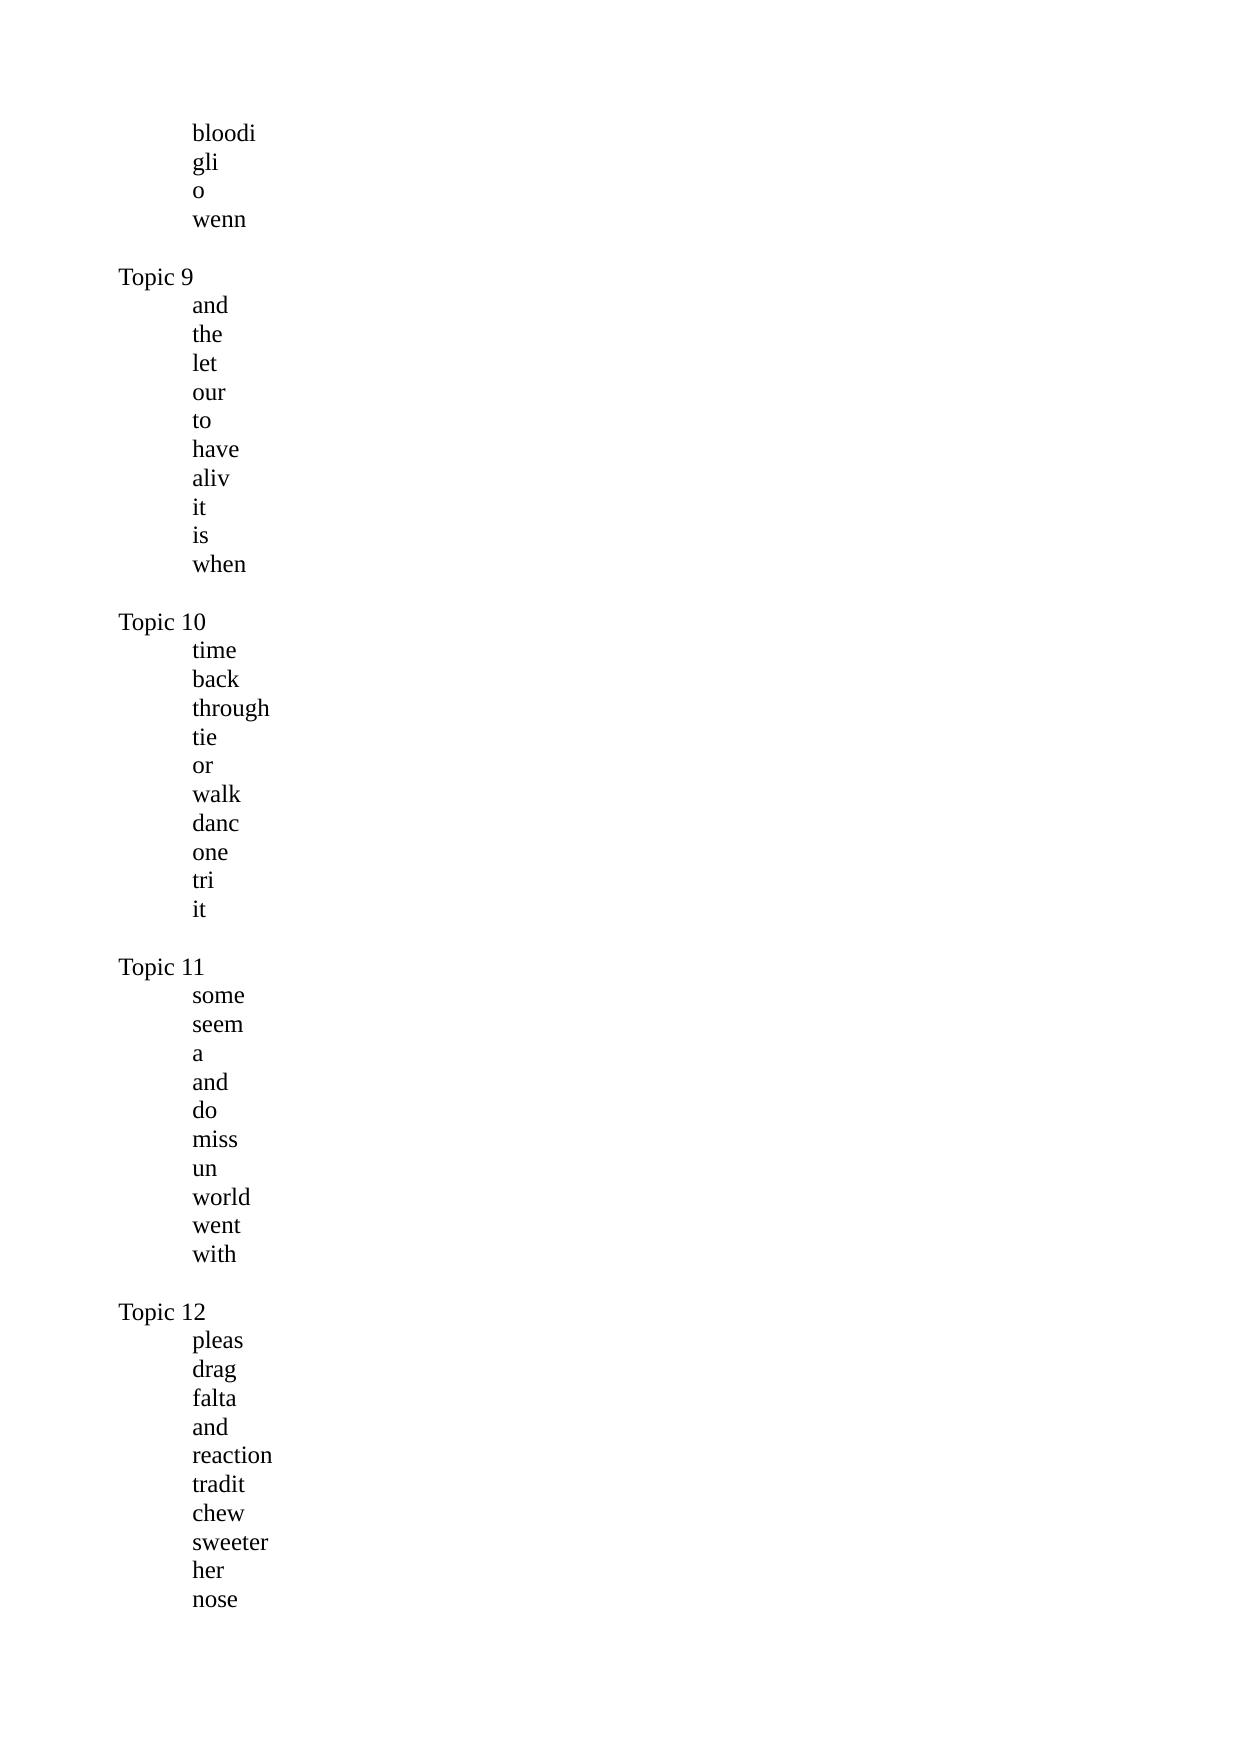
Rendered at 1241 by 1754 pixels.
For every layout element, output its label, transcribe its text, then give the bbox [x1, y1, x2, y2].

text it [118, 492, 1122, 521]
text tradit [118, 1469, 1122, 1498]
text back [118, 664, 1122, 693]
text one [118, 837, 1122, 866]
text pleas [118, 1326, 1122, 1354]
text bloodi [118, 118, 1122, 147]
text drag [118, 1354, 1122, 1383]
text and [118, 1067, 1122, 1096]
text a [118, 1038, 1122, 1067]
text is [118, 521, 1122, 549]
text through [118, 693, 1122, 722]
text Topic 12 [118, 1297, 1122, 1326]
text seem [118, 1009, 1122, 1038]
text wenn [118, 204, 1122, 233]
text to [118, 406, 1122, 434]
text the [118, 319, 1122, 348]
text world [118, 1182, 1122, 1211]
text chew [118, 1498, 1122, 1527]
text un [118, 1153, 1122, 1182]
text Topic 9 [118, 262, 1122, 291]
text and [118, 1412, 1122, 1441]
text Topic 11 [118, 952, 1122, 981]
text miss [118, 1124, 1122, 1153]
text it [118, 894, 1122, 923]
text do [118, 1096, 1122, 1124]
text time [118, 636, 1122, 664]
text tri [118, 866, 1122, 894]
text and [118, 291, 1122, 319]
text aliv [118, 463, 1122, 492]
text sweeter [118, 1527, 1122, 1556]
text falta [118, 1383, 1122, 1412]
text o [118, 176, 1122, 204]
text reaction [118, 1441, 1122, 1469]
text gli [118, 147, 1122, 176]
text nose [118, 1584, 1122, 1613]
text have [118, 434, 1122, 463]
text danc [118, 808, 1122, 837]
text let [118, 348, 1122, 377]
text went [118, 1211, 1122, 1239]
text some [118, 981, 1122, 1009]
text Topic 10 [118, 607, 1122, 636]
text tie [118, 722, 1122, 751]
text her [118, 1556, 1122, 1584]
text our [118, 377, 1122, 406]
text with [118, 1239, 1122, 1268]
text or [118, 751, 1122, 779]
text when [118, 549, 1122, 578]
text walk [118, 779, 1122, 808]
